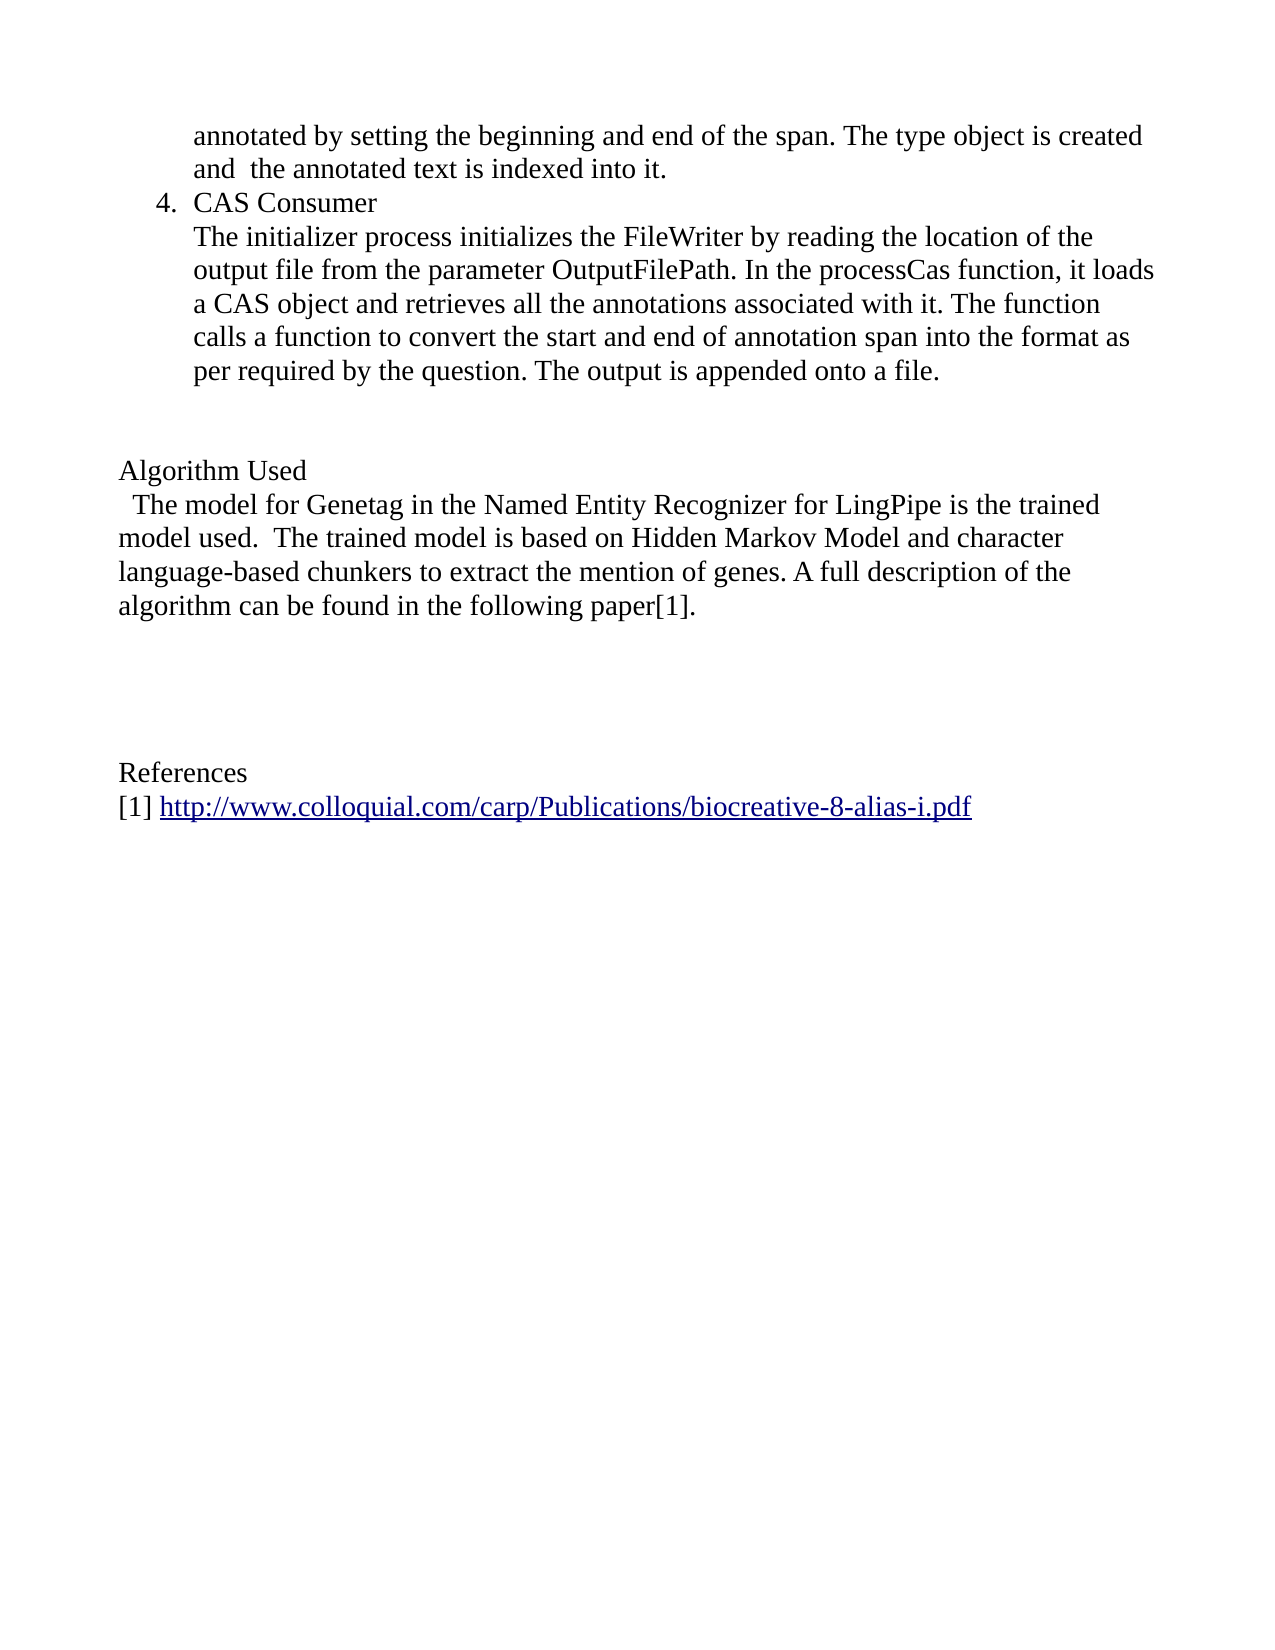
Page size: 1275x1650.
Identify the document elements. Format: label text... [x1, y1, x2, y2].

list The initializer process initializes the FileWriter by reading the location of the output file from the parameter OutputFilePath. In the processCas function, it loads a CAS object and retrieves all the annotations associated with it. The function calls a function to convert the start and end of annotation span into the format as per required by the question. The output is appended onto a file. [156, 219, 1157, 386]
text References [118, 755, 1157, 789]
text [1] http://www.colloquial.com/carp/Publications/biocreative-8-alias-i.pdf [118, 789, 1157, 822]
list annotated by setting the beginning and end of the span. The type object is created and the annotated text is indexed into it. [156, 118, 1157, 185]
text Algorithm Used [118, 453, 1157, 487]
list CAS Consumer [156, 185, 1157, 219]
text The model for Genetag in the Named Entity Recognizer for LingPipe is the trained model used. The trained model is based on Hidden Markov Model and character language-based chunkers to extract the mention of genes. A full description of the algorithm can be found in the following paper[1]. [118, 487, 1157, 621]
